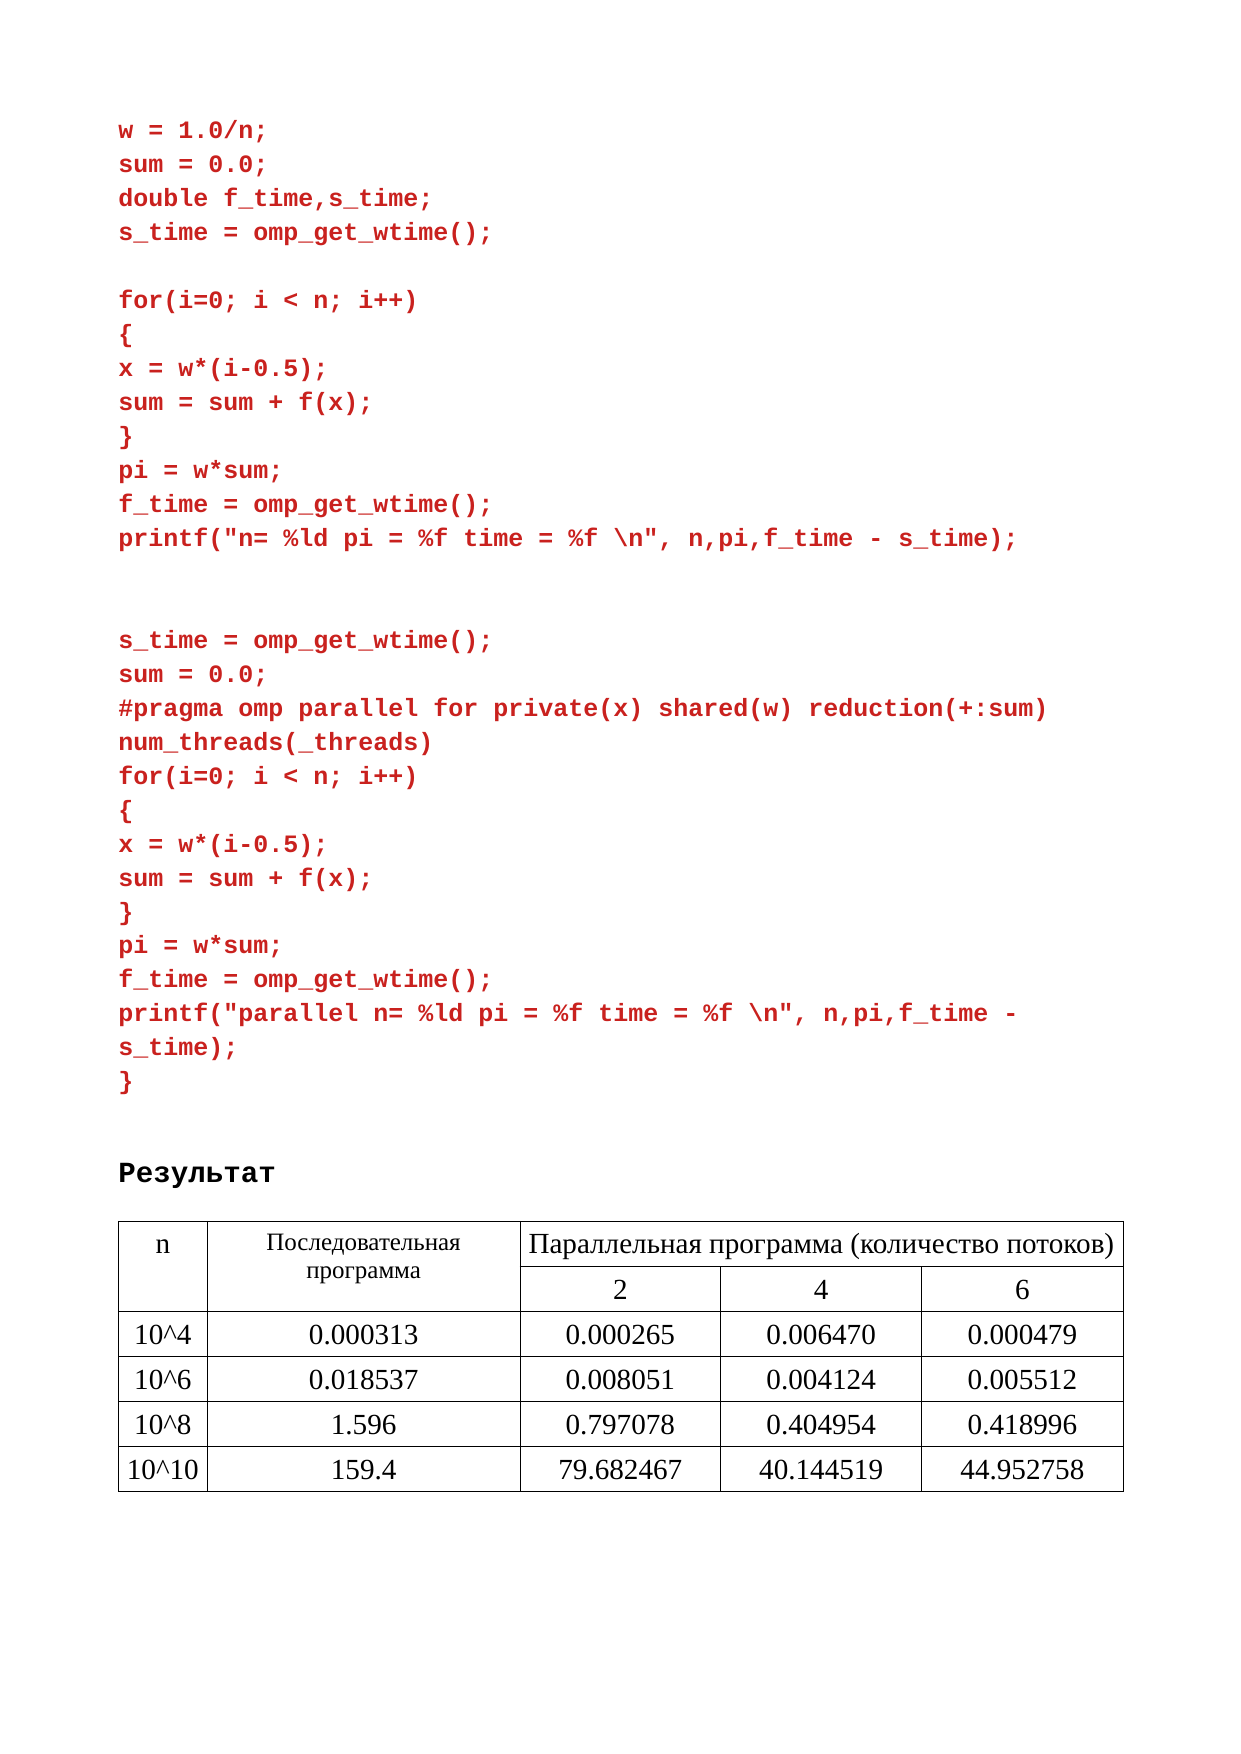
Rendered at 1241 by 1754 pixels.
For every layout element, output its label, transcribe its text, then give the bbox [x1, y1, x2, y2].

table_cell 0.000479 [922, 1312, 1123, 1356]
table_header Последовательная программа [208, 1222, 520, 1311]
table_cell 0.004124 [721, 1357, 921, 1401]
table_cell 1.596 [208, 1402, 520, 1446]
text x = w*(i-0.5); [118, 831, 1122, 859]
text { [118, 797, 1122, 826]
table_cell 0.000313 [208, 1312, 520, 1356]
table_cell 0.018537 [208, 1357, 520, 1401]
text } [118, 1069, 1122, 1097]
table_cell 79.682467 [521, 1447, 720, 1491]
table_cell 0.005512 [922, 1357, 1123, 1401]
text } [118, 424, 1122, 452]
text pi = w*sum; [118, 458, 1122, 486]
text printf("n= %ld pi = %f time = %f \n", n,pi,f_time - s_time); [118, 526, 1122, 554]
text pi = w*sum; [118, 933, 1122, 961]
text sum = sum + f(x); [118, 865, 1122, 893]
table_cell 10^6 [119, 1357, 207, 1401]
table_cell 0.000265 [521, 1312, 720, 1356]
text sum = sum + f(x); [118, 390, 1122, 418]
text s_time = omp_get_wtime(); [118, 220, 1122, 248]
text s_time = omp_get_wtime(); [118, 627, 1122, 656]
table_cell 44.952758 [922, 1447, 1123, 1491]
table_cell 0.418996 [922, 1402, 1123, 1446]
text x = w*(i-0.5); [118, 356, 1122, 384]
table_cell 159.4 [208, 1447, 520, 1491]
table_cell 6 [922, 1267, 1123, 1311]
text for(i=0; i < n; i++) [118, 763, 1122, 792]
table_cell 2 [521, 1267, 720, 1311]
text Результат [118, 1158, 1122, 1191]
text printf("parallel n= %ld pi = %f time = %f \n", n,pi,f_time - s_time); [118, 1001, 1122, 1063]
text sum = 0.0; [118, 152, 1122, 180]
text for(i=0; i < n; i++) [118, 288, 1122, 316]
text f_time = omp_get_wtime(); [118, 967, 1122, 995]
text #pragma omp parallel for private(x) shared(w) reduction(+:sum) num_threads(_threads) [118, 695, 1122, 758]
table_cell 0.797078 [521, 1402, 720, 1446]
text sum = 0.0; [118, 661, 1122, 690]
table_cell 10^10 [119, 1447, 207, 1491]
text w = 1.0/n; [118, 118, 1122, 146]
table_header Параллельная программа (количество потоков) [521, 1222, 1123, 1266]
table_cell 10^8 [119, 1402, 207, 1446]
table_cell 10^4 [119, 1312, 207, 1356]
table_cell 4 [721, 1267, 921, 1311]
text f_time = omp_get_wtime(); [118, 492, 1122, 520]
text { [118, 322, 1122, 350]
table_cell 0.008051 [521, 1357, 720, 1401]
text double f_time,s_time; [118, 186, 1122, 214]
table_cell 40.144519 [721, 1447, 921, 1491]
table_header n [119, 1222, 207, 1311]
text } [118, 899, 1122, 927]
table_cell 0.006470 [721, 1312, 921, 1356]
table_cell 0.404954 [721, 1402, 921, 1446]
